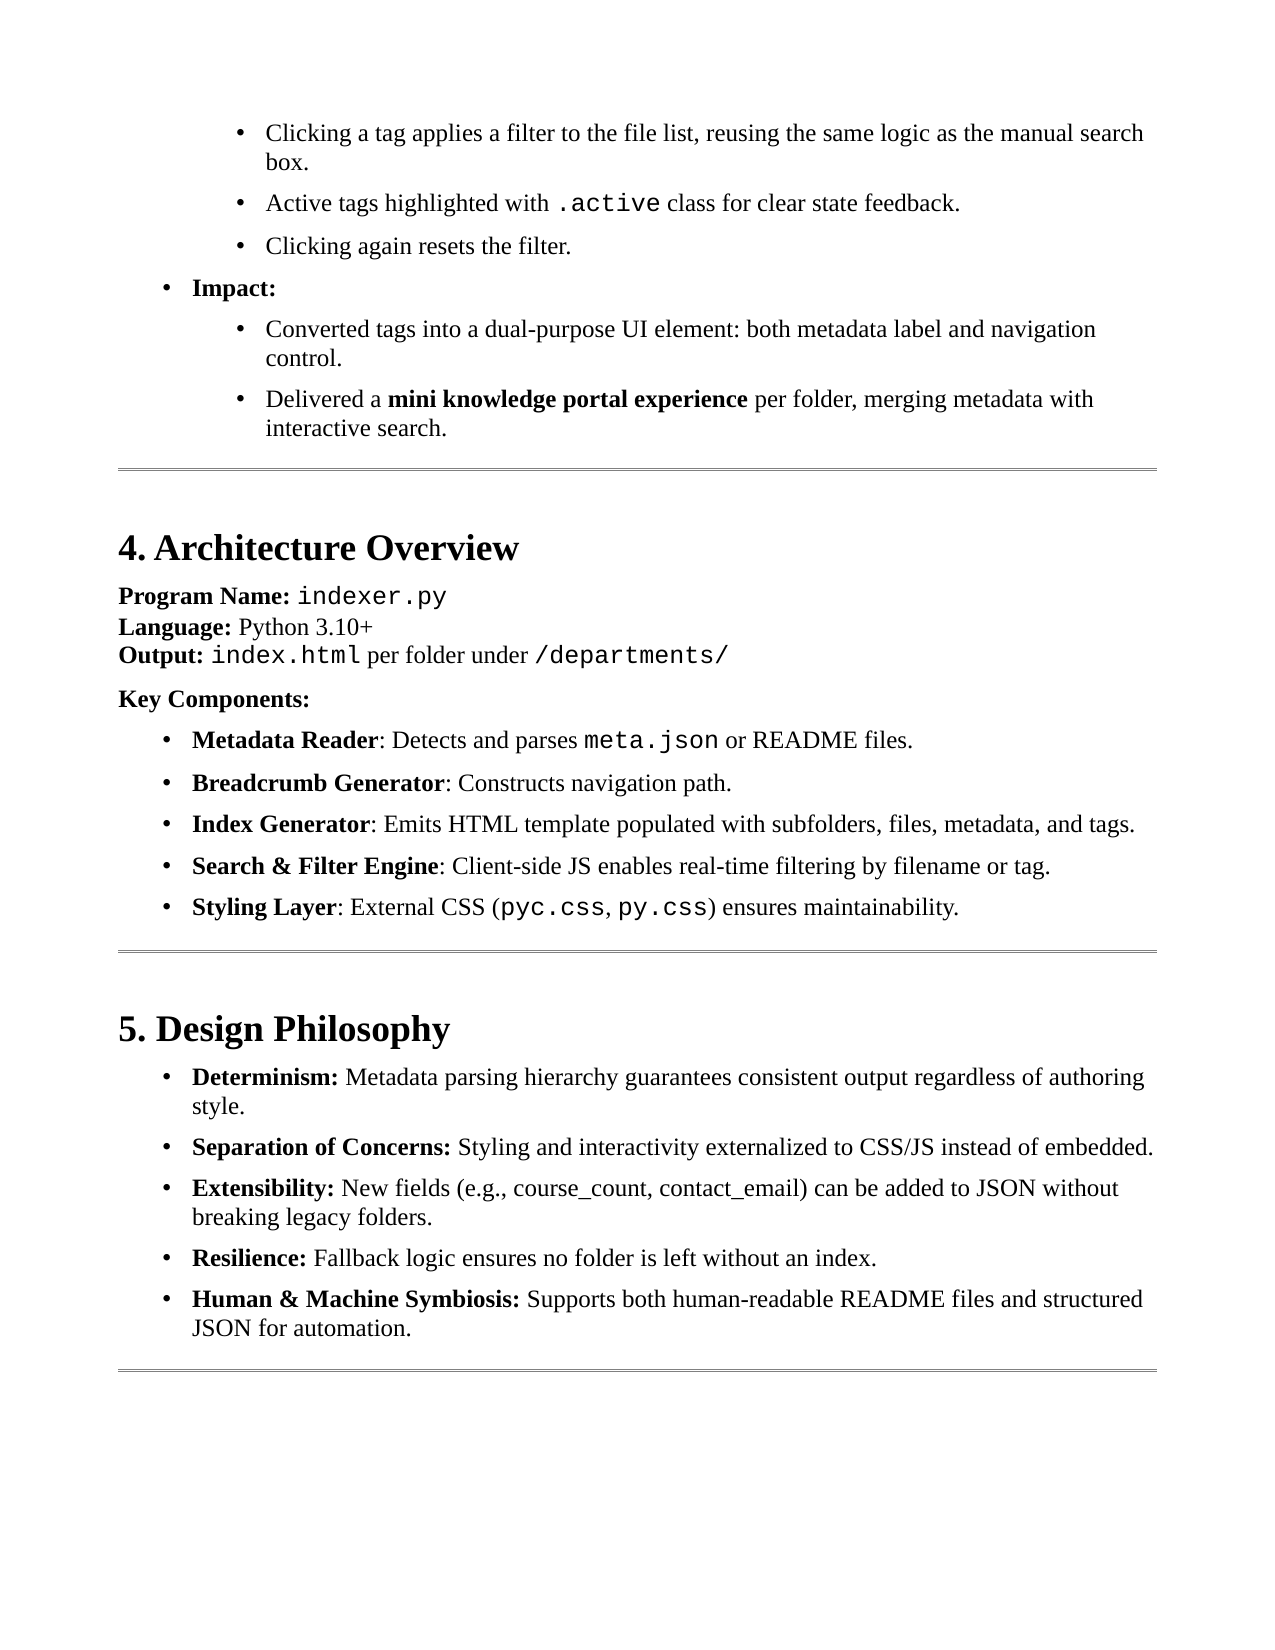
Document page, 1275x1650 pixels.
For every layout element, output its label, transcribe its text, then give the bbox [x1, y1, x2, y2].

subtitle 4. Architecture Overview [118, 525, 1157, 568]
list Determinism: Metadata parsing hierarchy guarantees consistent output regardless of authoring style. [162, 1062, 1157, 1119]
text Program Name: indexer.py Language: Python 3.10+ Output: index.html per folder under /departments/ [118, 581, 1157, 671]
list Resilience: Fallback logic ensures no folder is left without an index. [162, 1243, 1157, 1272]
list Search & Filter Engine: Client-side JS enables real-time filtering by filename or tag. [162, 851, 1157, 879]
list Separation of Concerns: Styling and interactivity externalized to CSS/JS instead of embedded. [162, 1132, 1157, 1161]
list Styling Layer: External CSS (pyc.css, py.css) ensures maintainability. [162, 892, 1157, 923]
text Key Components: [118, 684, 1157, 712]
list Impact: [162, 273, 1157, 301]
list Metadata Reader: Detects and parses meta.json or README files. [162, 725, 1157, 756]
list Clicking again resets the filter. [236, 231, 1157, 260]
list Breadcrumb Generator: Constructs navigation path. [162, 768, 1157, 797]
list Clicking a tag applies a filter to the file list, reusing the same logic as the manual search box. [236, 118, 1157, 176]
subtitle 5. Design Philosophy [118, 1006, 1157, 1049]
list Active tags highlighted with .active class for clear state feedback. [236, 188, 1157, 219]
list Index Generator: Emits HTML template populated with subfolders, files, metadata, and tags. [162, 809, 1157, 838]
list Human & Machine Symbiosis: Supports both human-readable README files and structured JSON for automation. [162, 1284, 1157, 1342]
list Delivered a mini knowledge portal experience per folder, merging metadata with interactive search. [236, 384, 1157, 441]
list Extensibility: New fields (e.g., course_count, contact_email) can be added to JSON without breaking legacy folders. [162, 1173, 1157, 1231]
list Converted tags into a dual-purpose UI element: both metadata label and navigation control. [236, 314, 1157, 371]
